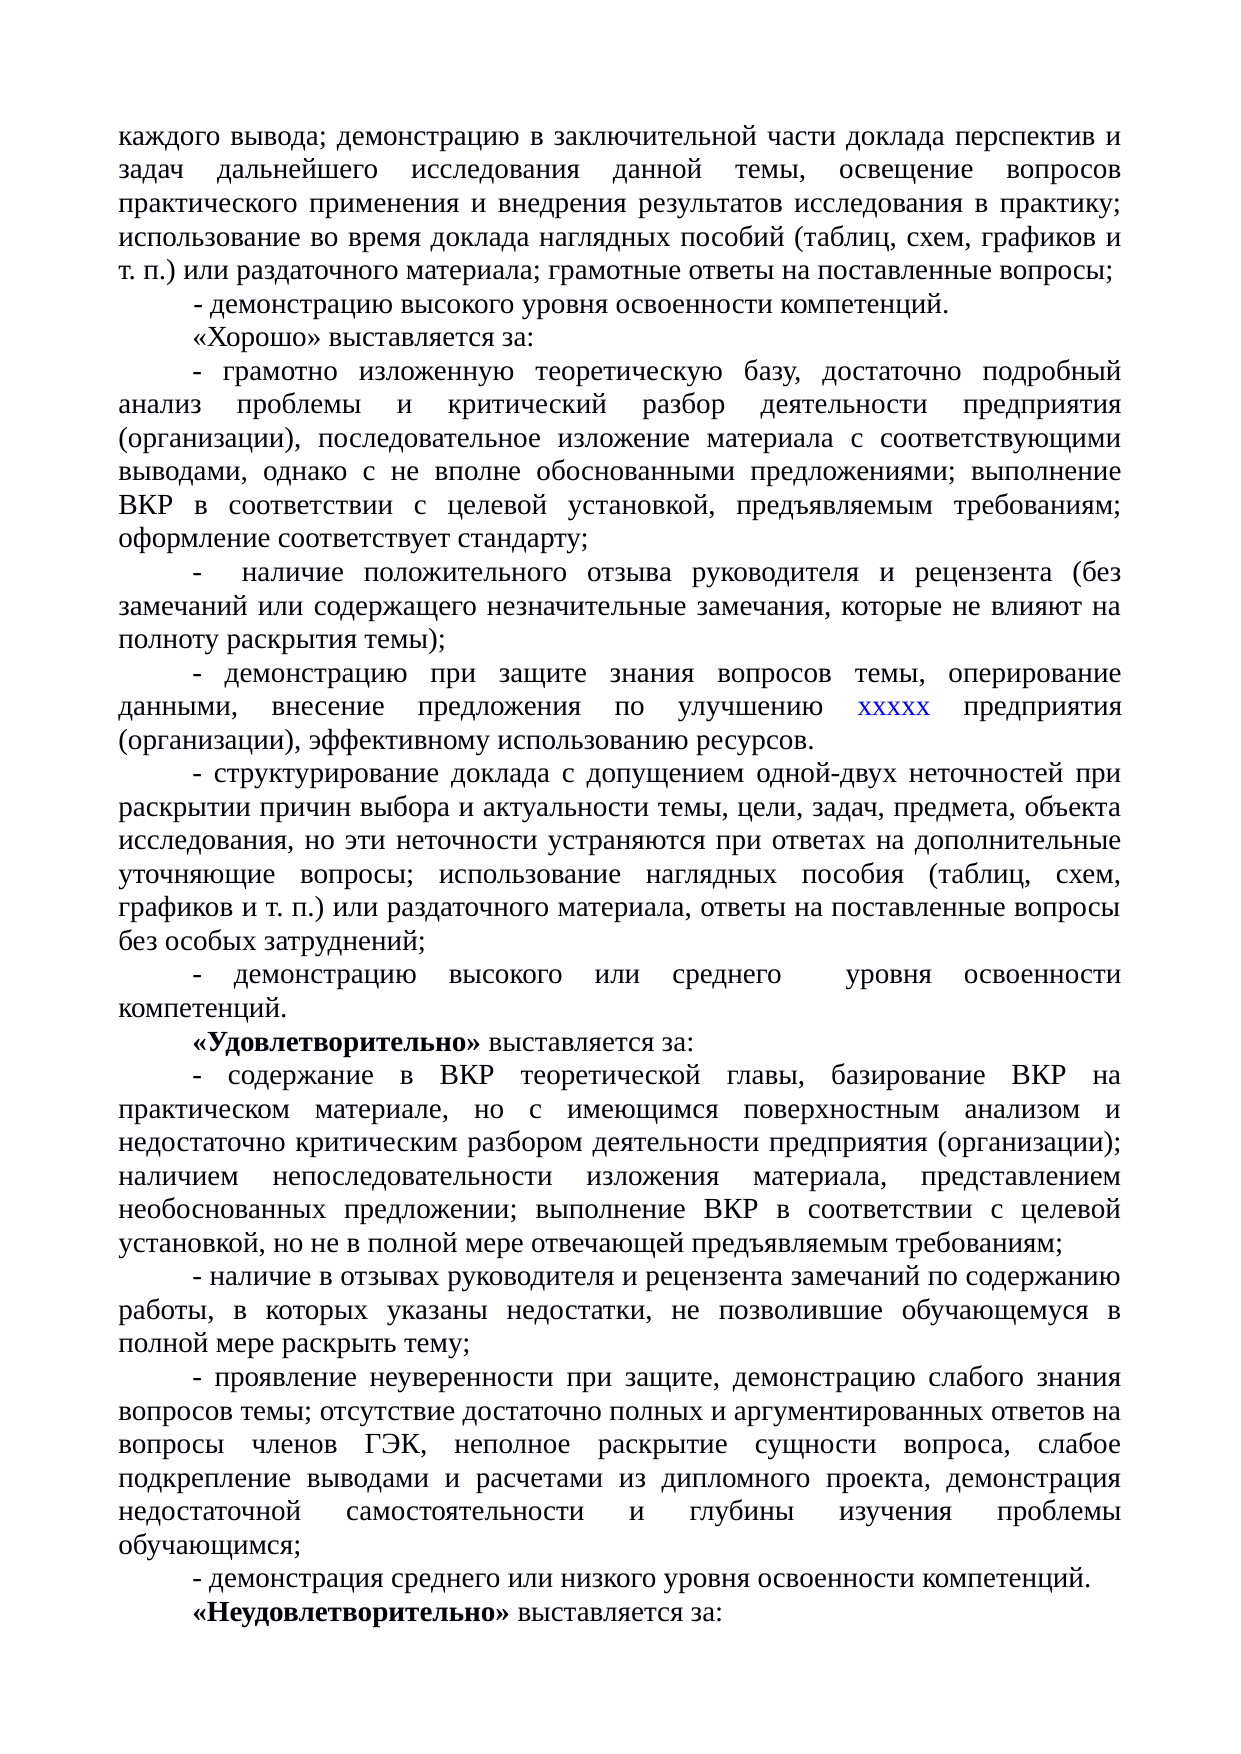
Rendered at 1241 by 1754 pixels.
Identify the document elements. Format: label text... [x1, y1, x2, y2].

text «Хорошо» выставляется за: [118, 319, 1122, 353]
text - наличие положительного отзыва руководителя и рецензента (без замечаний или содержащего незначительные замечания, которые не влияют на полноту раскрытия темы); [118, 554, 1122, 655]
text - структурирование доклада с допущением одной-двух неточностей при раскрытии причин выбора и актуальности темы, цели, задач, предмета, объекта исследования, но эти неточности устраняются при ответах на дополнительные уточняющие вопросы; использование наглядных пособия (таблиц, схем, графиков и т. п.) или раздаточного материала, ответы на поставленные вопросы без особых затруднений; [118, 755, 1122, 957]
text - демонстрацию при защите знания вопросов темы, оперирование данными, внесение предложения по улучшению ххххх предприятия (организации), эффективному использованию ресурсов. [118, 655, 1122, 755]
text - наличие в отзывах руководителя и рецензента замечаний по содержанию работы, в которых указаны недостатки, не позволившие обучающемуся в полной мере раскрыть тему; [118, 1258, 1122, 1359]
text - демонстрацию высокого или среднего уровня освоенности компетенций. [118, 957, 1122, 1024]
text - грамотно изложенную теоретическую базу, достаточно подробный анализ проблемы и критический разбор деятельности предприятия (организации), последовательное изложение материала с соответствующими выводами, однако с не вполне обоснованными предложениями; выполнение ВКР в соответствии с целевой установкой, предъявляемым требованиям; оформление соответствует стандарту; [118, 353, 1122, 554]
text - содержание в ВКР теоретической главы, базирование ВКР на практическом материале, но с имеющимся поверхностным анализом и недостаточно критическим разбором деятельности предприятия (организации); наличием непоследовательности изложения материала, представлением необоснованных предложении; выполнение ВКР в соответствии с целевой установкой, но не в полной мере отвечающей предъявляемым требованиям; [118, 1057, 1122, 1258]
text «Удовлетворительно» выставляется за: [118, 1024, 1122, 1057]
text - демонстрация среднего или низкого уровня освоенности компетенций. [118, 1560, 1122, 1594]
text каждого вывода; демонстрацию в заключительной части доклада перспектив и задач дальнейшего исследования данной темы, освещение вопросов практического применения и внедрения результатов исследования в практику; использование во время доклада наглядных пособий (таблиц, схем, графиков и т. п.) или раздаточного материала; грамотные ответы на поставленные вопросы; [118, 118, 1122, 286]
text - демонстрацию высокого уровня освоенности компетенций. [118, 286, 1122, 319]
text «Неудовлетворительно» выставляется за: [118, 1594, 1122, 1627]
text - проявление неуверенности при защите, демонстрацию слабого знания вопросов темы; отсутствие достаточно полных и аргументированных ответов на вопросы членов ГЭК, неполное раскрытие сущности вопроса, слабое подкрепление выводами и расчетами из дипломного проекта, демонстрация недостаточной самостоятельности и глубины изучения проблемы обучающимся; [118, 1359, 1122, 1560]
